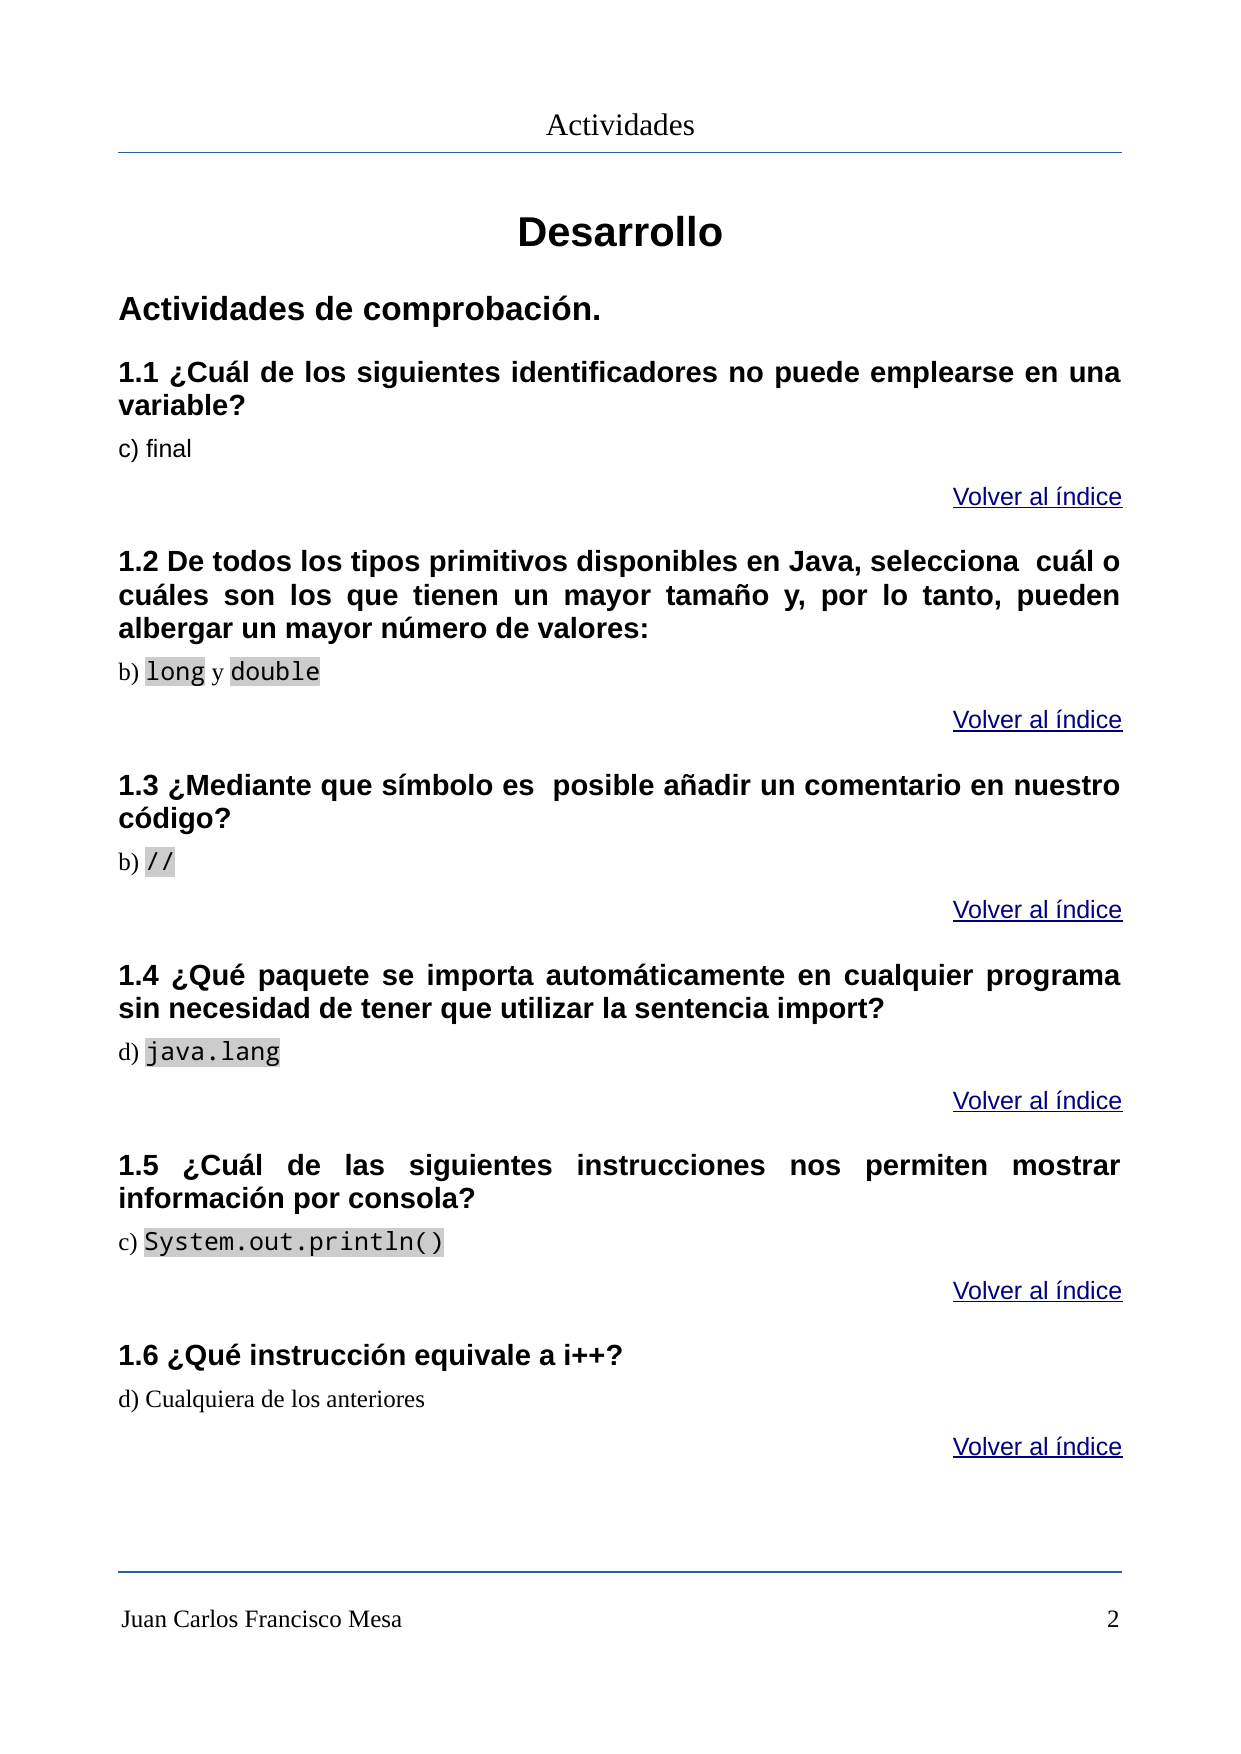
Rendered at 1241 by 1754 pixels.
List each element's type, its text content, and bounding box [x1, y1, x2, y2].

subtitle 1.2 De todos los tipos primitivos disponibles en Java, selecciona cuál o cuáles son los que tienen un mayor tamaño y, por lo tanto, pueden albergar un mayor número de valores: [118, 544, 1122, 644]
text Volver al índice [118, 482, 1122, 511]
subtitle Actividades de comprobación. [118, 289, 1122, 327]
subtitle 1.1 ¿Cuál de los siguientes identificadores no puede emplearse en una variable? [118, 354, 1122, 422]
subtitle 1.5 ¿Cuál de las siguientes instrucciones nos permiten mostrar información por consola? [118, 1148, 1122, 1215]
text b) // [118, 847, 1122, 877]
subtitle Desarrollo [118, 208, 1122, 256]
text Volver al índice [118, 1276, 1122, 1304]
text Volver al índice [118, 896, 1122, 924]
text c) System.out.println() [118, 1227, 1122, 1257]
text Volver al índice [118, 1432, 1122, 1460]
text c) final [118, 434, 1122, 463]
subtitle 1.3 ¿Mediante que símbolo es posible añadir un comentario en nuestro código? [118, 768, 1122, 835]
subtitle 1.4 ¿Qué paquete se importa automáticamente en cualquier programa sin necesidad de tener que utilizar la sentencia import? [118, 958, 1122, 1025]
text b) long y double [118, 657, 1122, 686]
text Volver al índice [118, 1086, 1122, 1114]
text d) java.lang [118, 1037, 1122, 1067]
text d) Cualquiera de los anteriores [118, 1384, 1122, 1413]
text Volver al índice [118, 705, 1122, 734]
subtitle 1.6 ¿Qué instrucción equivale a i++? [118, 1338, 1122, 1371]
